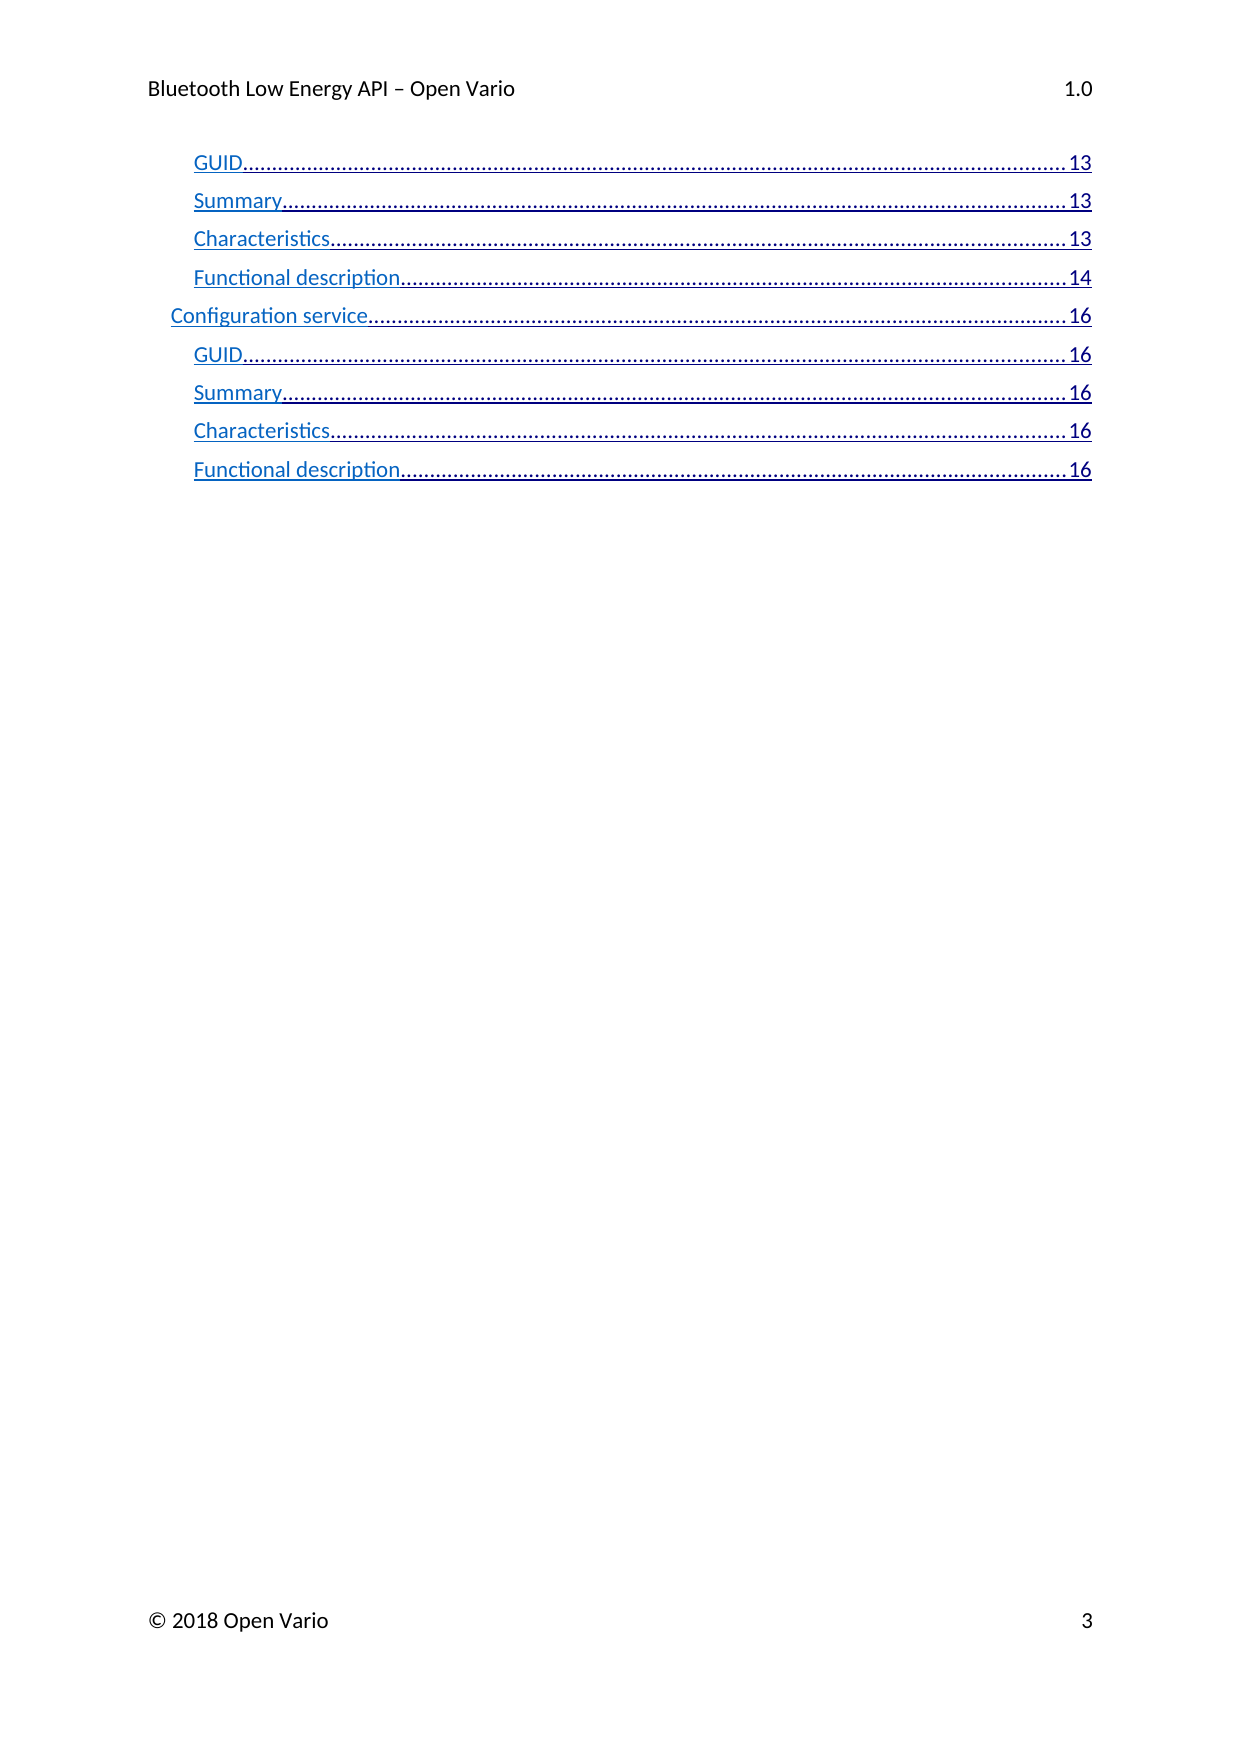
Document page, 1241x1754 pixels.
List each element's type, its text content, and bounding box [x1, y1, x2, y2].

text Characteristics 13 [193, 224, 1093, 252]
text Characteristics 16 [193, 417, 1093, 445]
text Functional description 16 [193, 455, 1093, 483]
text Configuration service 16 [171, 301, 1093, 329]
text Summary 16 [193, 378, 1093, 406]
text Summary 13 [193, 186, 1093, 214]
text GUID 16 [193, 340, 1093, 368]
text Functional description 14 [193, 263, 1093, 291]
text GUID 13 [193, 148, 1093, 176]
